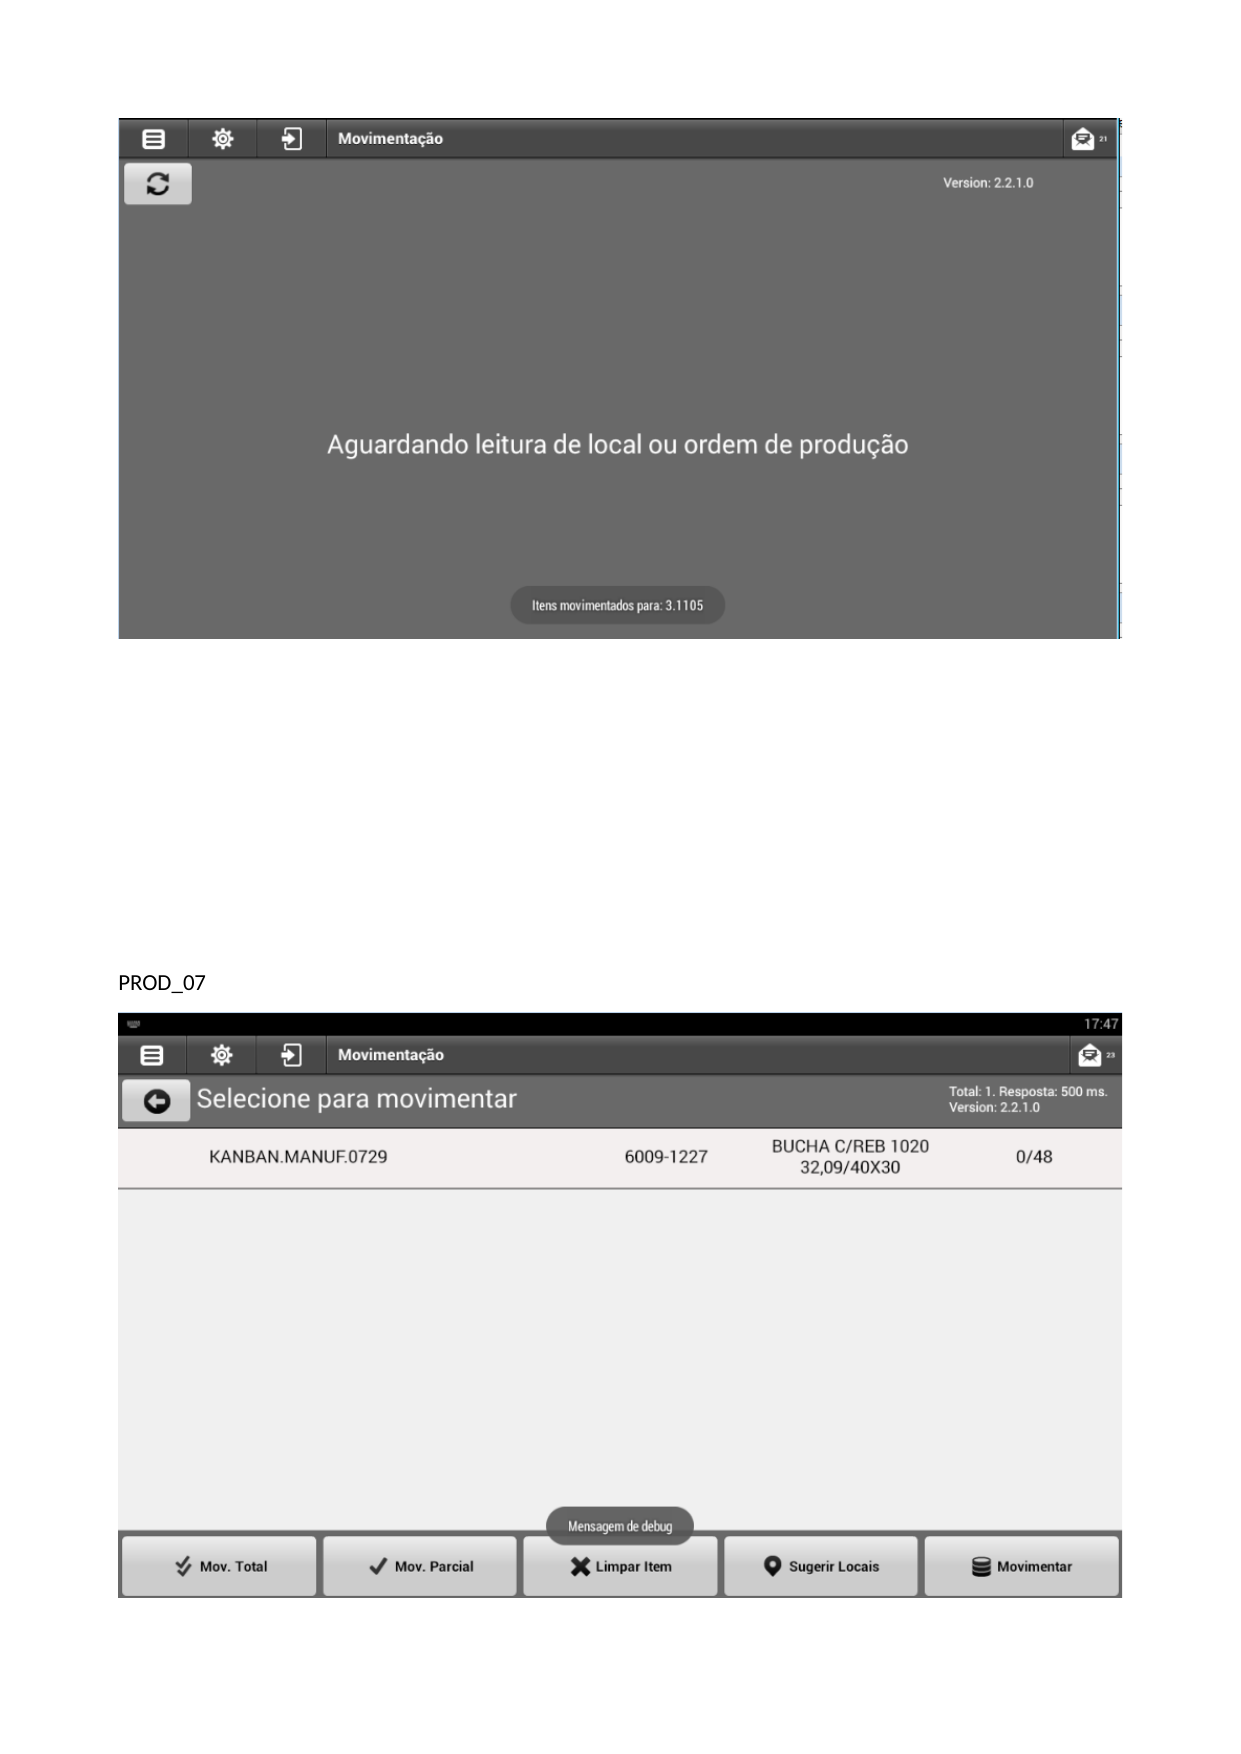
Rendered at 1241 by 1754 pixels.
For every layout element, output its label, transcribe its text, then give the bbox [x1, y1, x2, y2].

text PROD_07 [118, 968, 1122, 996]
